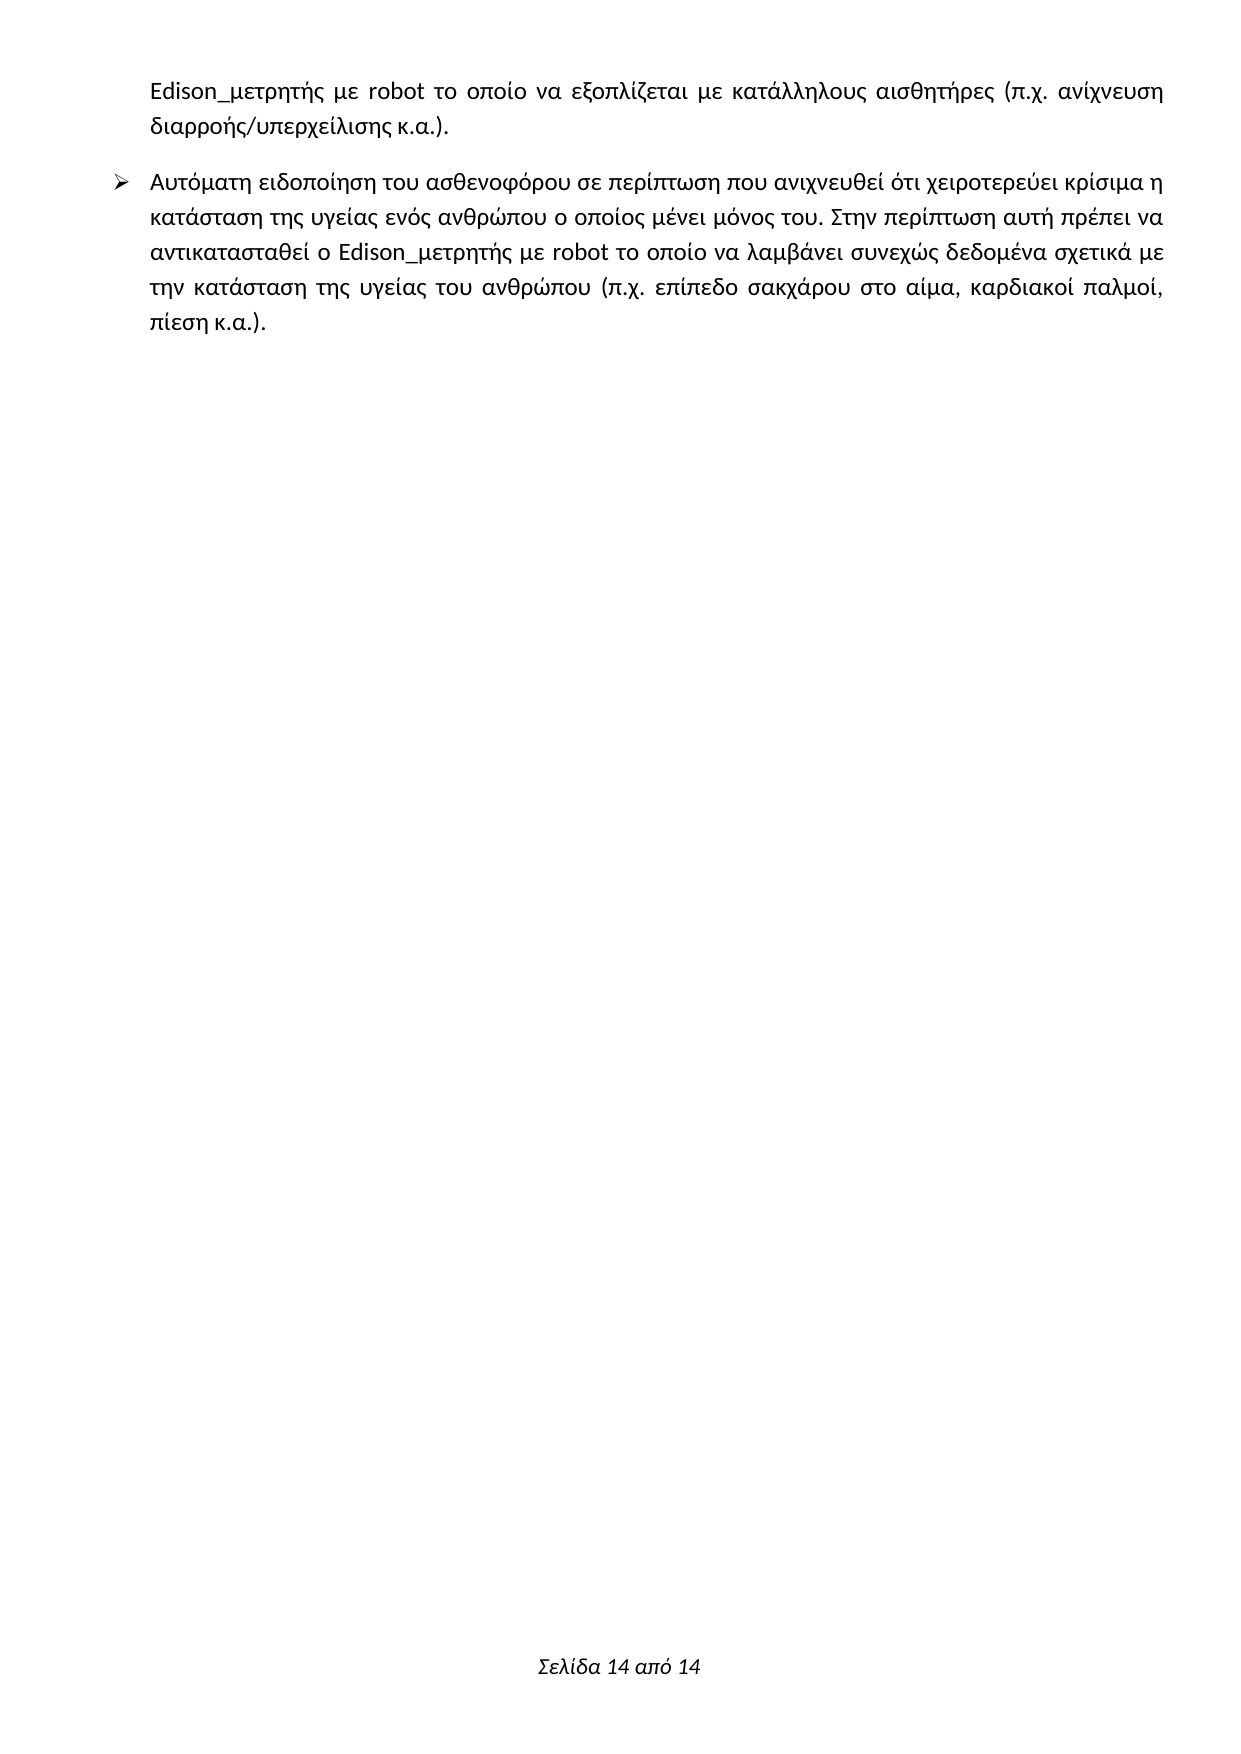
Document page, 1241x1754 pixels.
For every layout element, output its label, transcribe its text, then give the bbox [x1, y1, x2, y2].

list Αυτόματη ειδοποίηση του ασθενοφόρου σε περίπτωση που ανιχνευθεί ότι χειροτερεύει κρίσιμα η κατάσταση της υγείας ενός ανθρώπου ο οποίος μένει μόνος του. Στην περίπτωση αυτή πρέπει να αντικατασταθεί ο Edison_μετρητής με robot το οποίο να λαμβάνει συνεχώς δεδομένα σχετικά με την κατάσταση της υγείας του ανθρώπου (π.χ. επίπεδο σακχάρου στο αίμα, καρδιακοί παλμοί, πίεση κ.α.). [112, 166, 1165, 336]
list Edison_μετρητής με robot το οποίο να εξοπλίζεται με κατάλληλους αισθητήρες (π.χ. ανίχνευση διαρροής/υπερχείλισης κ.α.). [112, 75, 1165, 141]
